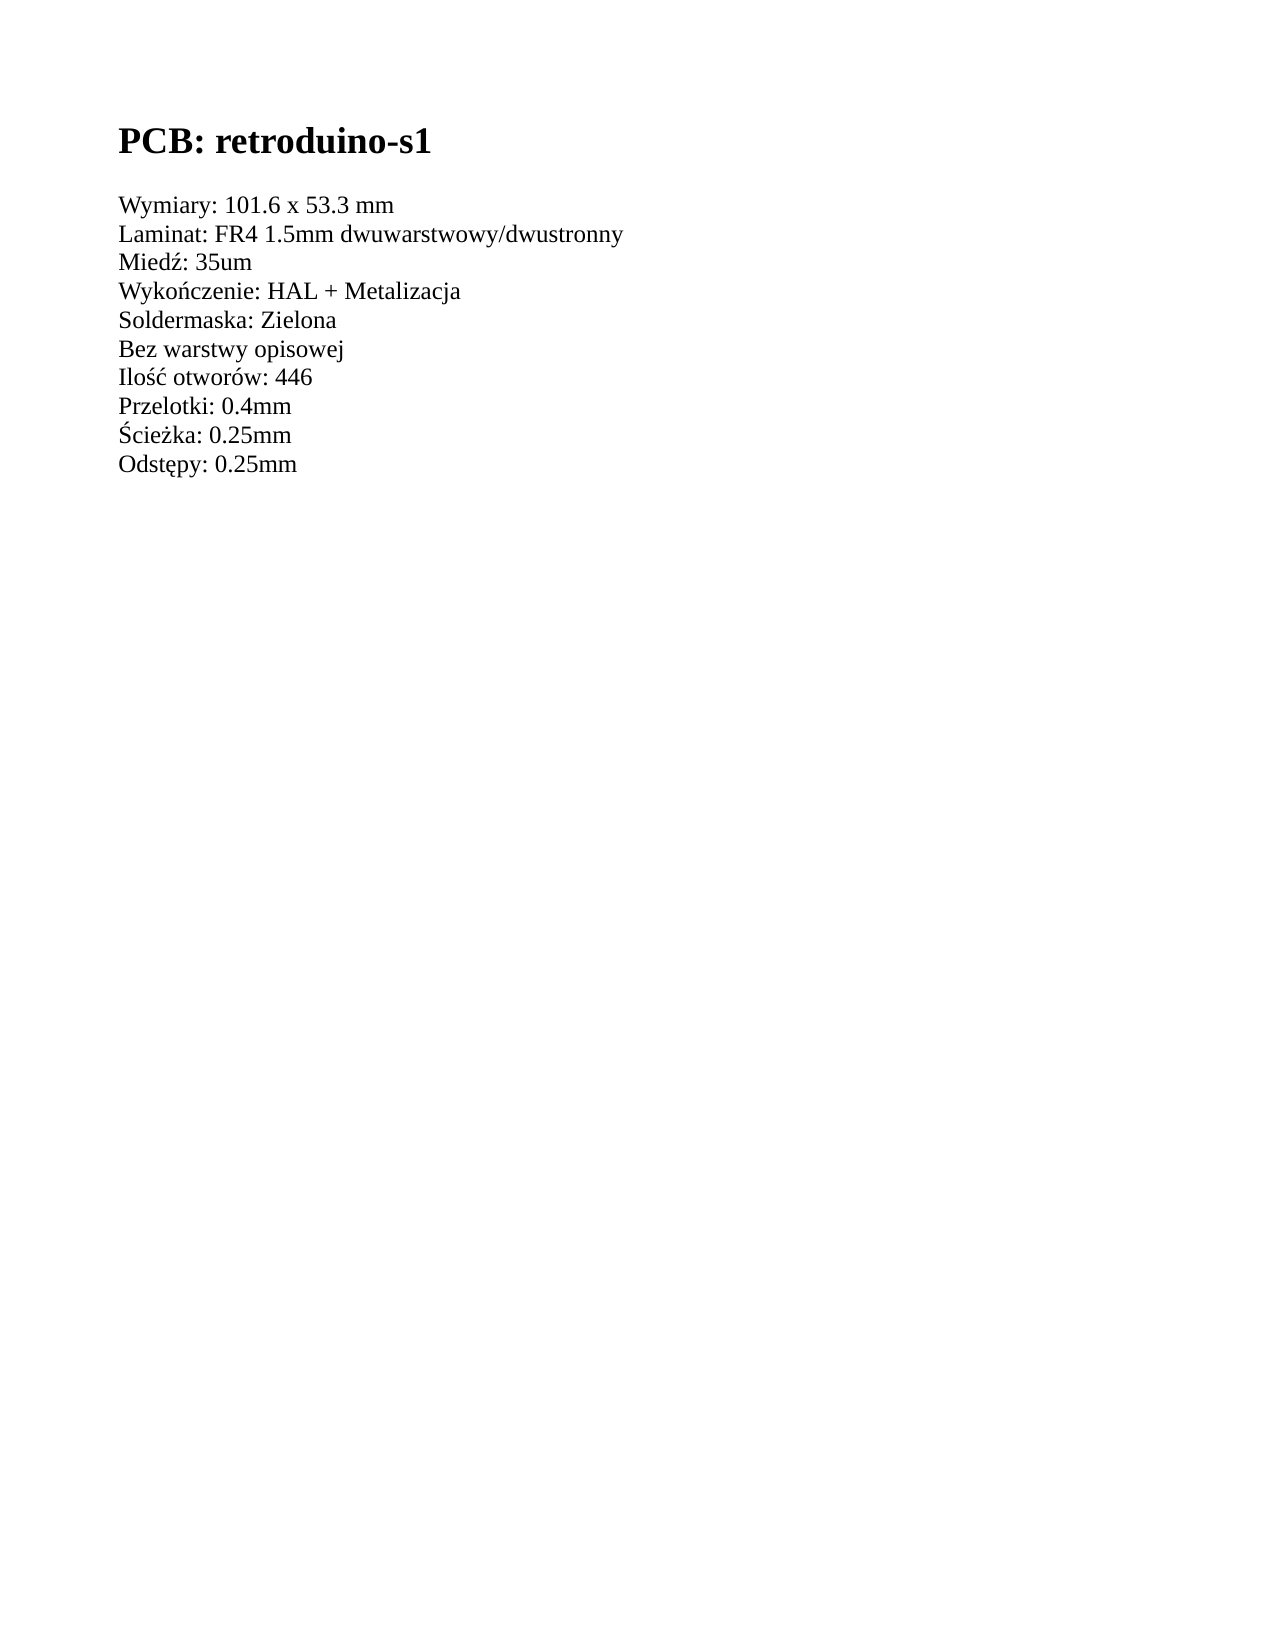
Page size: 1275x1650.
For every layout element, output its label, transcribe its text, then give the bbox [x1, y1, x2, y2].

text Przelotki: 0.4mm [118, 391, 1157, 420]
text Bez warstwy opisowej [118, 334, 1157, 362]
text Soldermaska: Zielona [118, 305, 1157, 334]
text Ilość otworów: 446 [118, 362, 1157, 391]
text Wymiary: 101.6 x 53.3 mm [118, 190, 1157, 219]
text Miedź: 35um [118, 247, 1157, 276]
text Wykończenie: HAL + Metalizacja [118, 276, 1157, 305]
text Ścieżka: 0.25mm [118, 420, 1157, 449]
text Odstępy: 0.25mm [118, 449, 1157, 477]
text PCB: retroduino-s1 [118, 118, 1157, 161]
text Laminat: FR4 1.5mm dwuwarstwowy/dwustronny [118, 219, 1157, 247]
